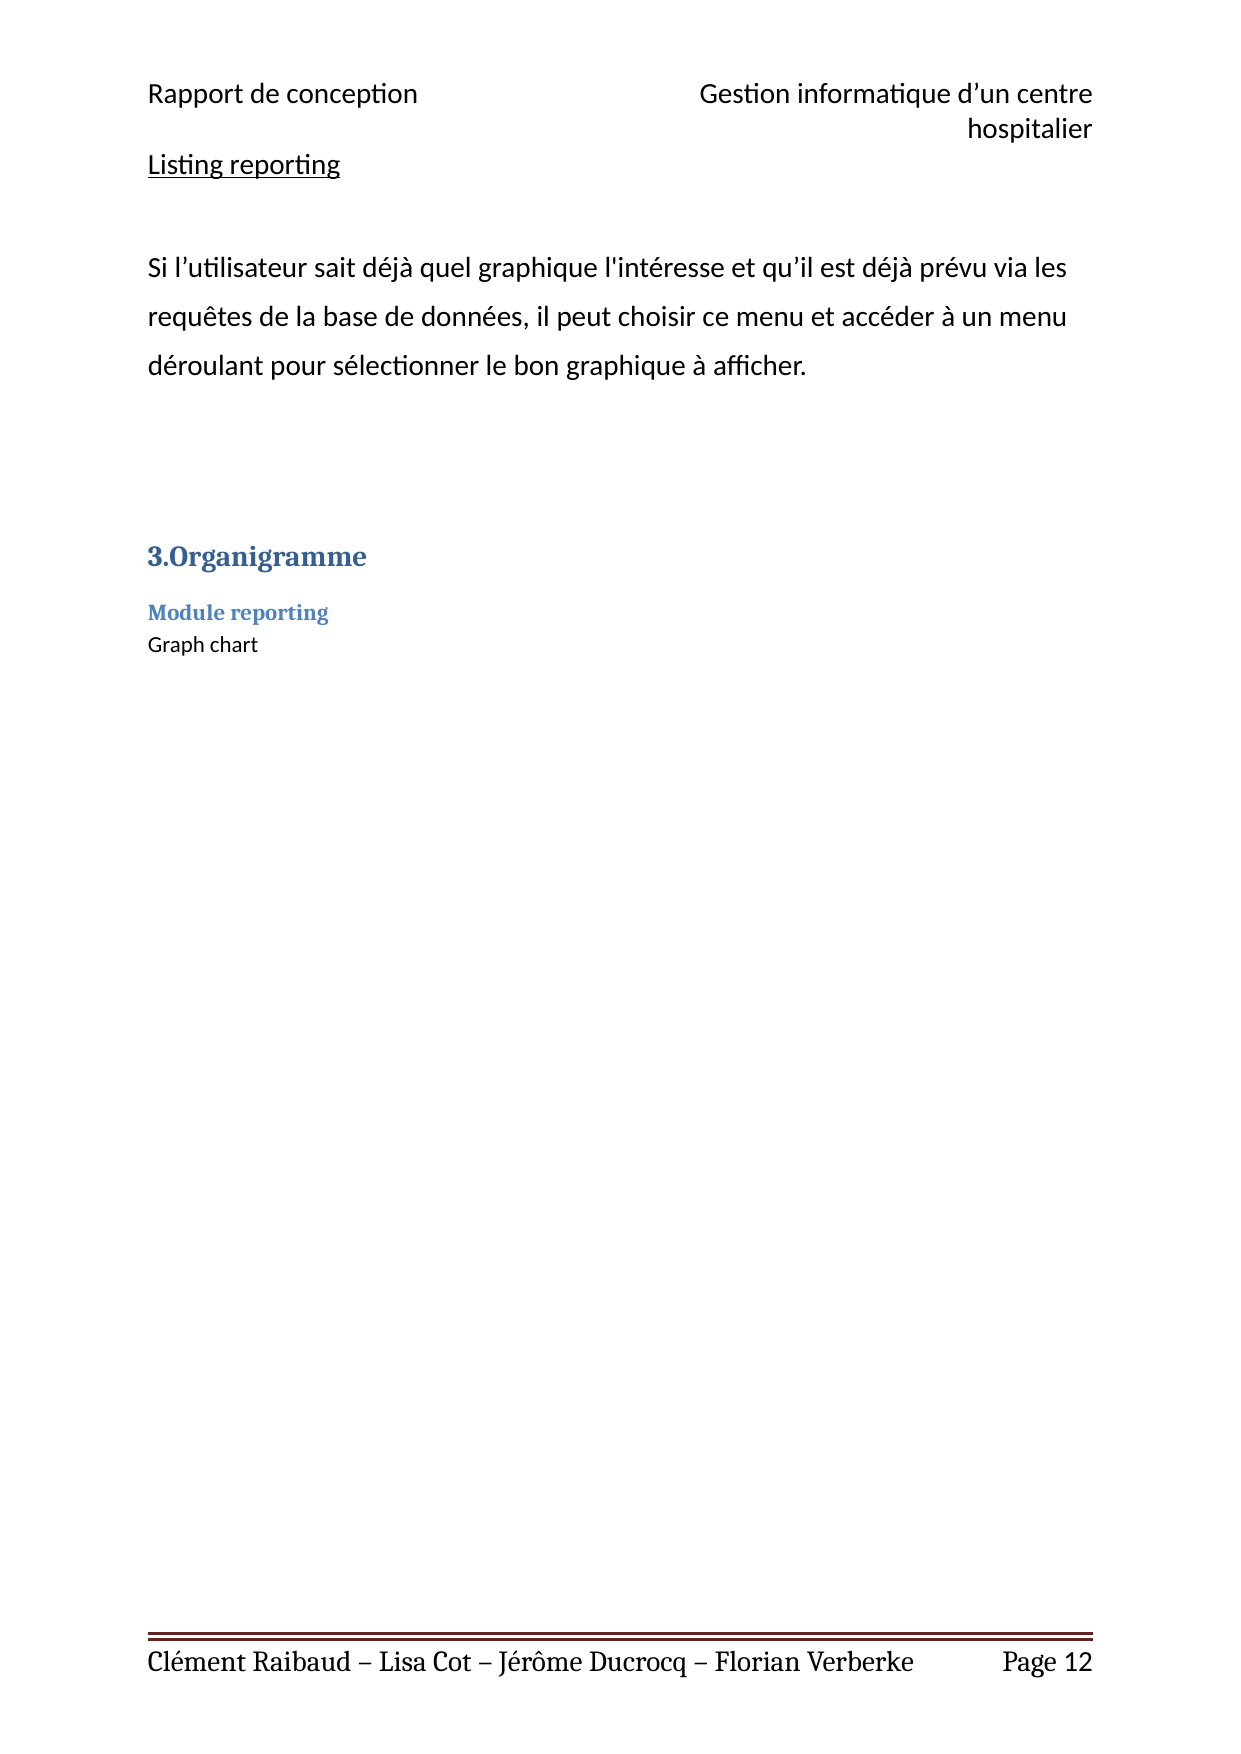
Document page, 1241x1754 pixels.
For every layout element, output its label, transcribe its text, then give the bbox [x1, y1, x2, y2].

subtitle Module reporting [148, 600, 1093, 626]
text Graph chart [148, 630, 583, 658]
text Listing reporting [148, 146, 1093, 182]
subtitle Organigramme [148, 540, 1093, 574]
text Si l’utilisateur sait déjà quel graphique l'intéresse et qu’il est déjà prévu via les requêtes de la base de données, il peut choisir ce menu et accéder à un menu déroulant pour sélectionner le bon graphique à afficher. [148, 249, 1093, 382]
